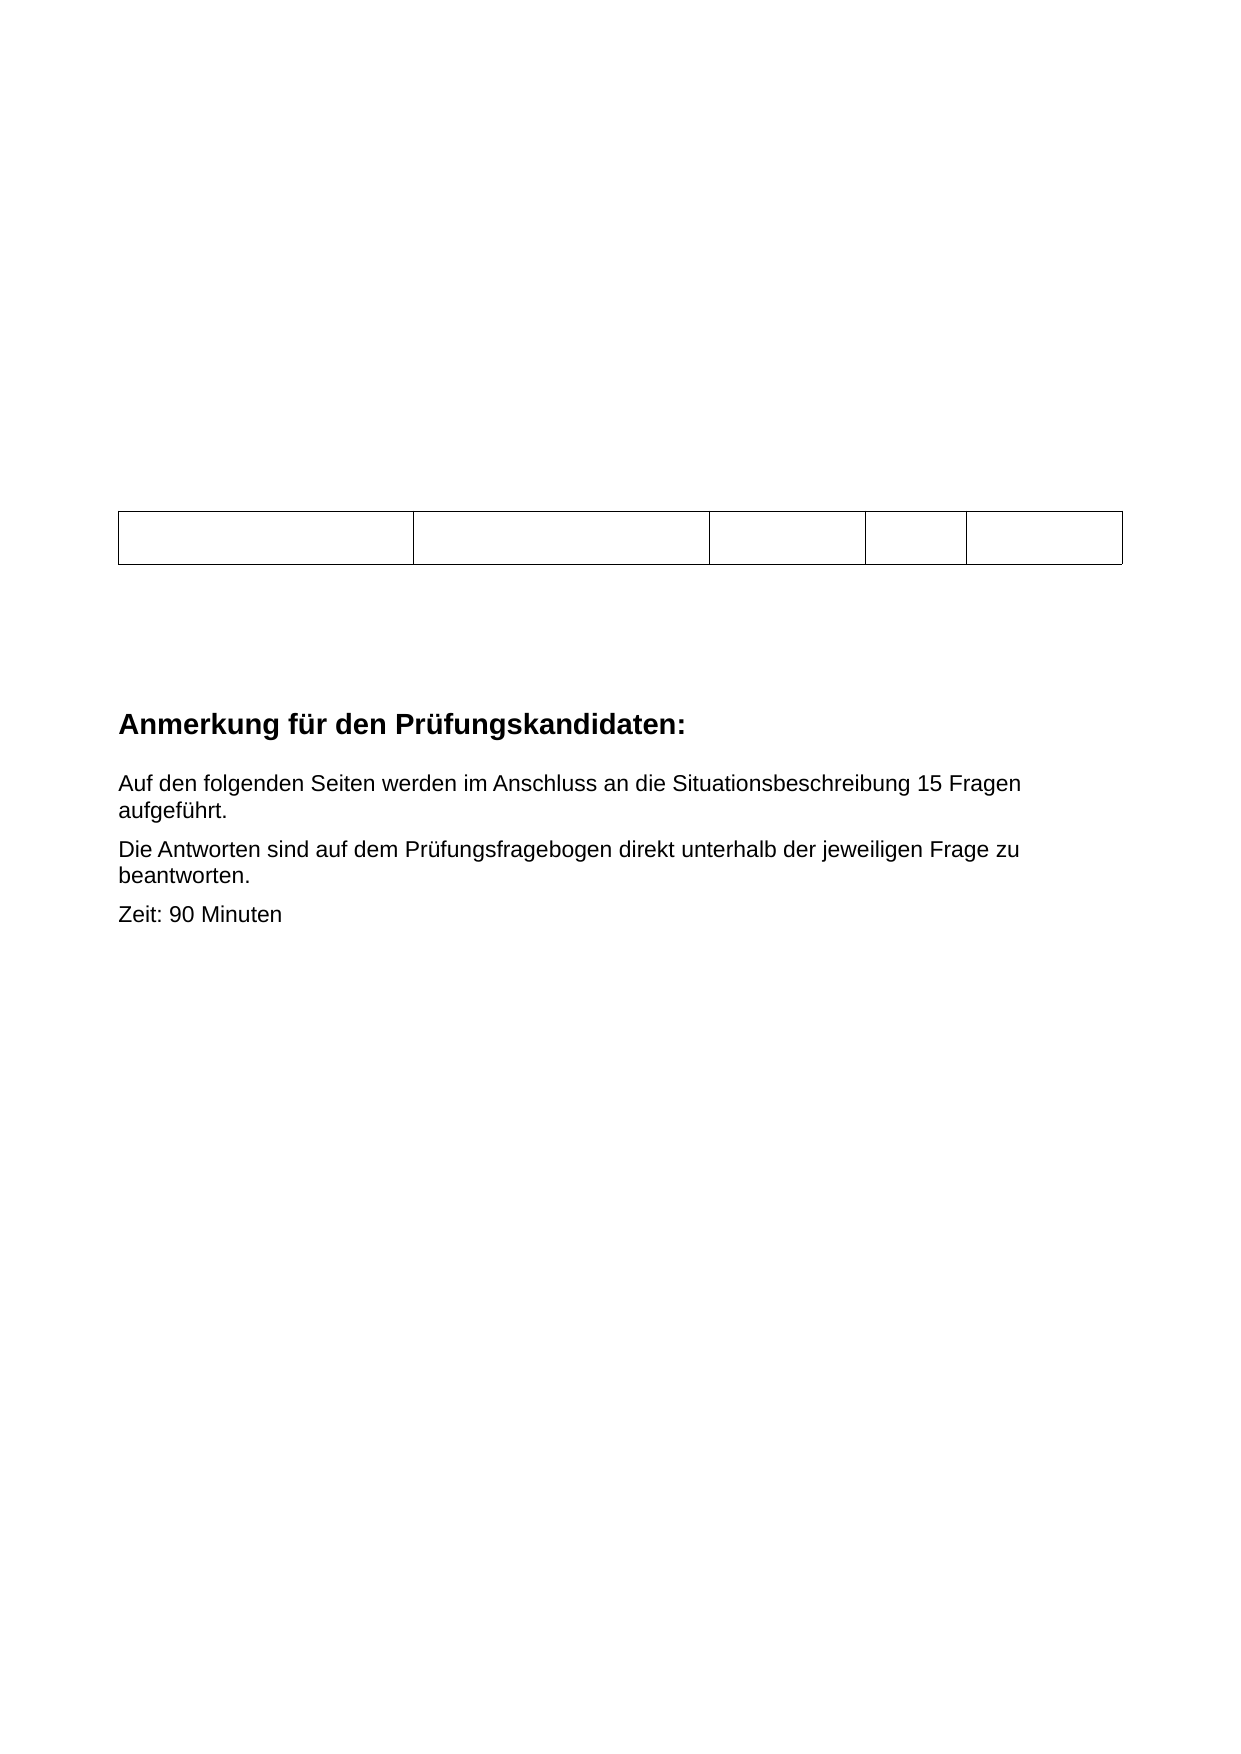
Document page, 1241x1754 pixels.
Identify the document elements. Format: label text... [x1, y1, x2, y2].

table_header [710, 512, 865, 564]
subtitle Anmerkung für den Prüfungskandidaten: [118, 707, 1122, 740]
table_header [866, 512, 966, 564]
text Zeit: 90 Minuten [118, 901, 1122, 927]
text Die Antworten sind auf dem Prüfungsfragebogen direkt unterhalb der jeweiligen Frage zu beantworten. [118, 836, 1122, 888]
table_header [414, 512, 709, 564]
text Auf den folgenden Seiten werden im Anschluss an die Situationsbeschreibung 15 Fragen aufgeführt. [118, 770, 1122, 823]
table_header [967, 512, 1122, 564]
table_header [119, 512, 413, 564]
